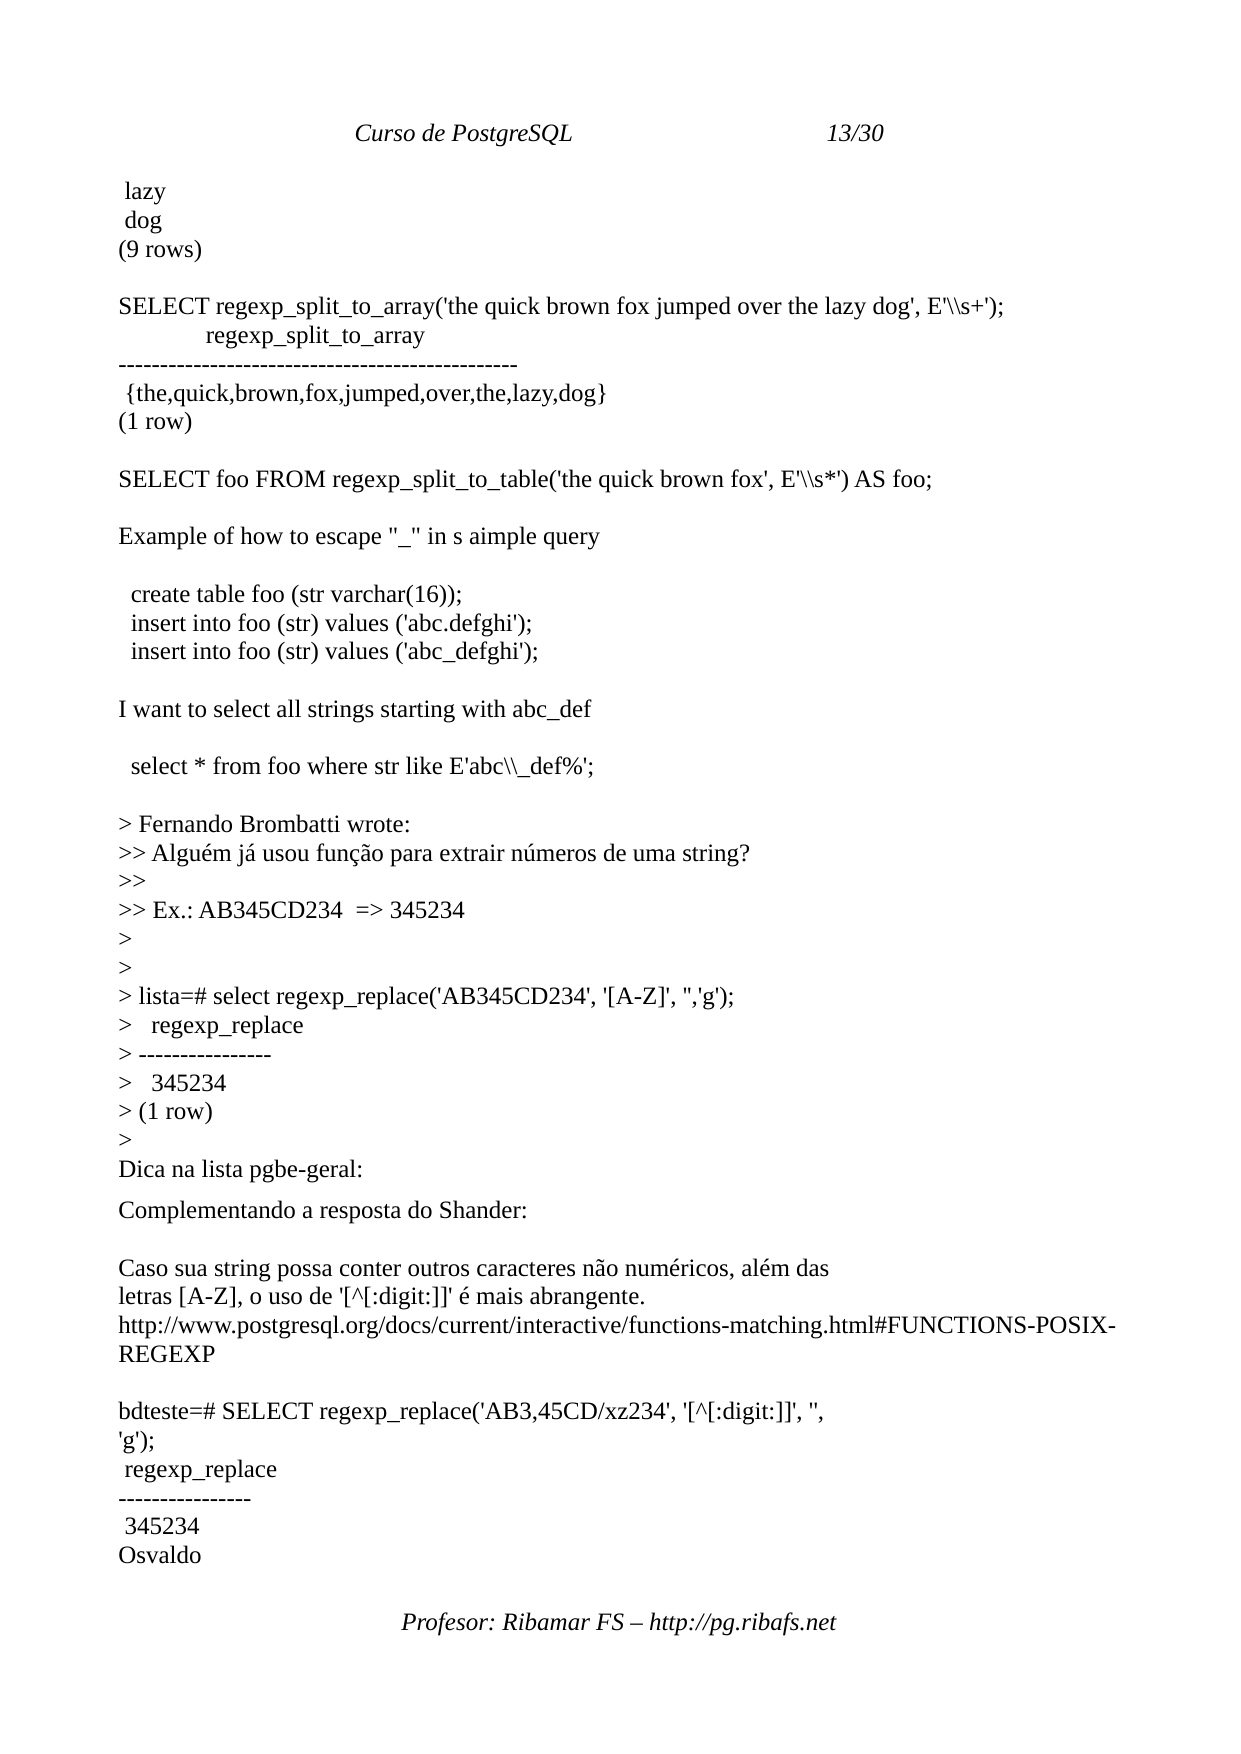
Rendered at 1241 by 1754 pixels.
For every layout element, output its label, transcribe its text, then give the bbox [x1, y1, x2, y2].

text Complementando a resposta do Shander: Caso sua string possa conter outros caracteres não numéricos, além das letras [A-Z], o uso de '[^[:digit:]]' é mais abrangente. http://www.postgresql.org/docs/current/interactive/functions-matching.html#FUNCTIONS-POSIX-REGEXP bdteste=# SELECT regexp_replace('AB3,45CD/xz234', '[^[:digit:]]', '', 'g'); regexp_replace ---------------- 345234 Osvaldo [118, 1195, 1122, 1569]
text lazy dog (9 rows) SELECT regexp_split_to_array('the quick brown fox jumped over the lazy dog', E'\\s+'); regexp_split_to_array ------------------------------------------------ {the,quick,brown,fox,jumped,over,the,lazy,dog} (1 row) SELECT foo FROM regexp_split_to_table('the quick brown fox', E'\\s*') AS foo; Example of how to escape "_" in s aimple query create table foo (str varchar(16)); insert into foo (str) values ('abc.defghi'); insert into foo (str) values ('abc_defghi'); I want to select all strings starting with abc_def select * from foo where str like E'abc\\_def%'; > Fernando Brombatti wrote: >> Alguém já usou função para extrair números de uma string? >> >> Ex.: AB345CD234 => 345234 > > > lista=# select regexp_replace('AB345CD234', '[A-Z]', '','g'); > regexp_replace > ---------------- > 345234 > (1 row) > Dica na lista pgbe-geral: [118, 176, 1122, 1183]
